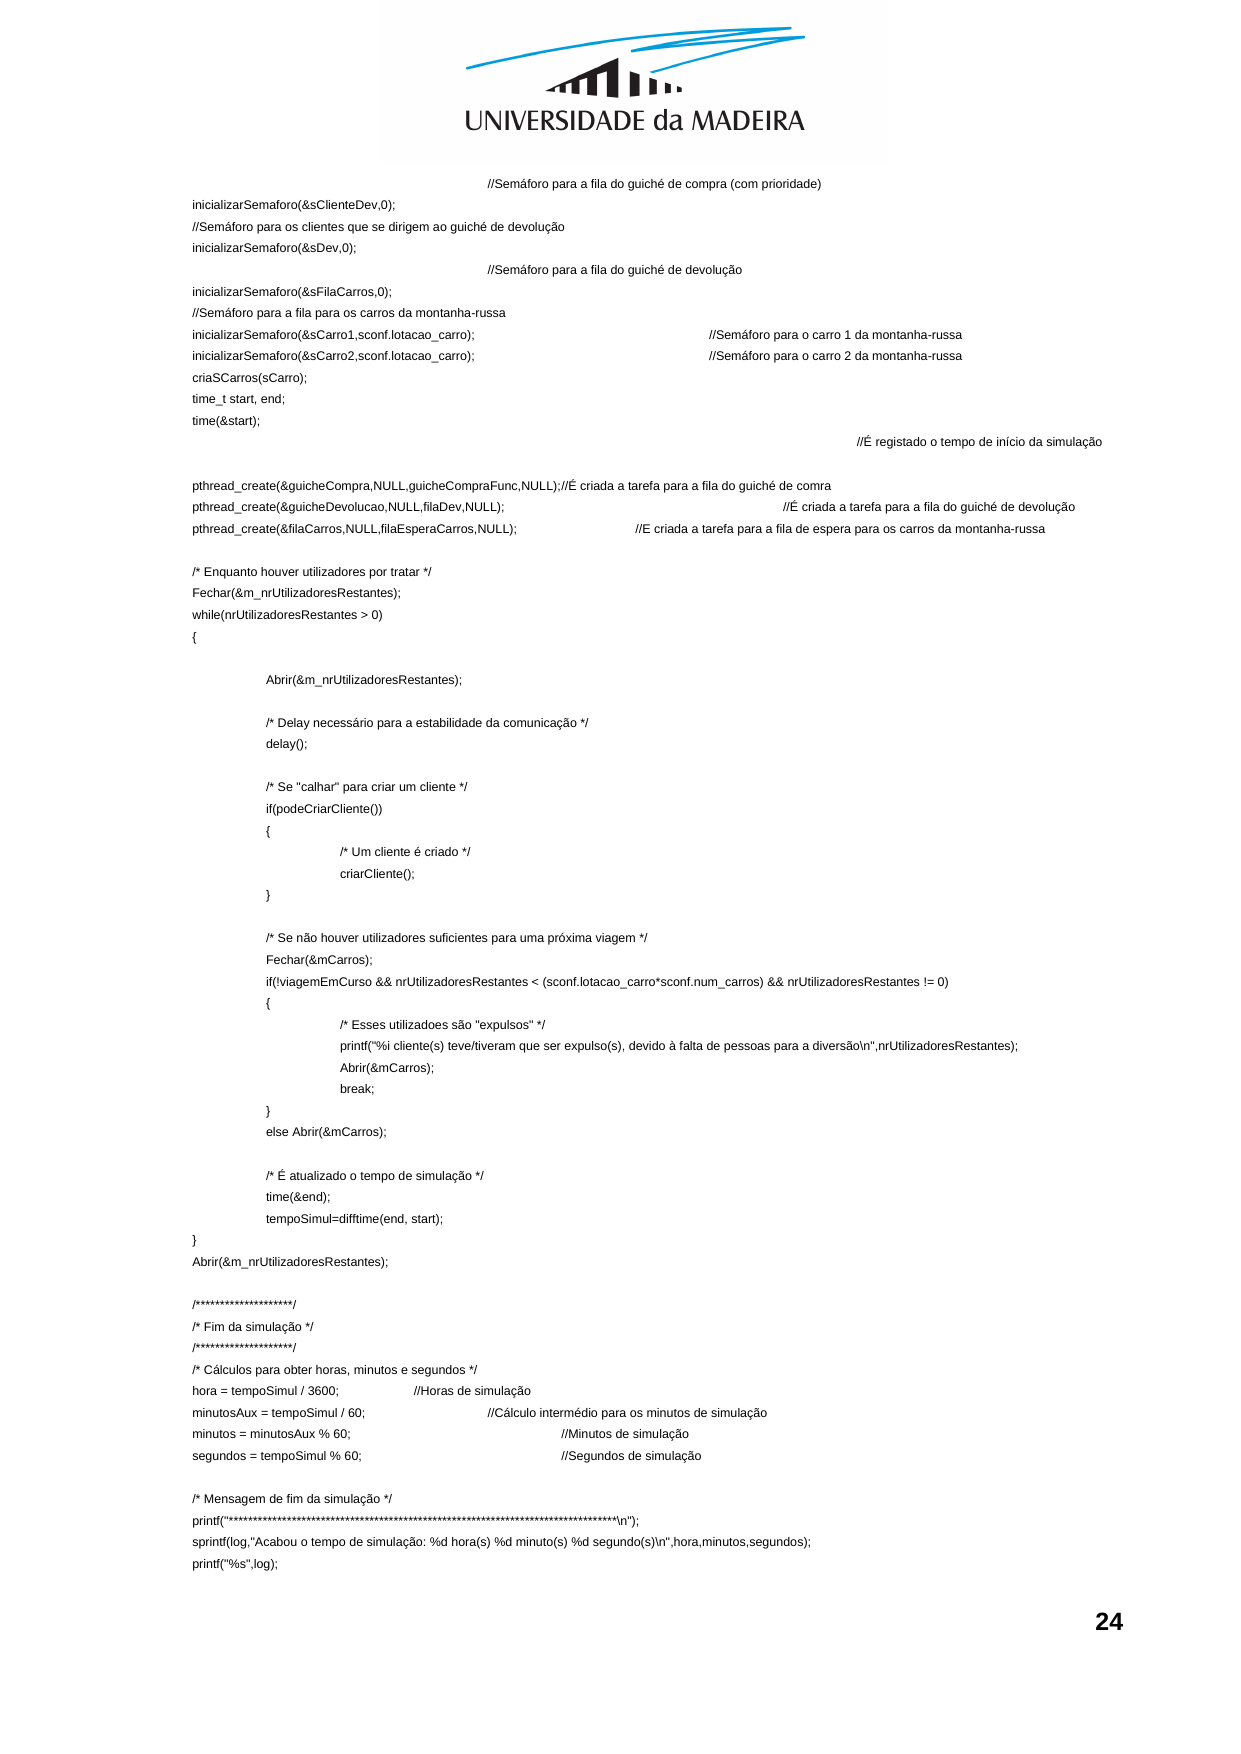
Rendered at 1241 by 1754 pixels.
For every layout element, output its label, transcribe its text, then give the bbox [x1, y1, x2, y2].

text while(nrUtilizadoresRestantes > 0) [118, 608, 1123, 622]
text criarCliente(); [118, 866, 1123, 881]
text { [118, 823, 1123, 838]
text Fechar(&mCarros); [118, 953, 1123, 967]
text Fechar(&m_nrUtilizadoresRestantes); [118, 586, 1123, 600]
text printf("%i cliente(s) teve/tiveram que ser expulso(s), devido à falta de pessoas para a diversão\n",nrUtilizadoresRestantes); [118, 1039, 1123, 1053]
text inicializarSemaforo(&sCarro1,sconf.lotacao_carro); //Semáforo para o carro 1 da montanha-russa [118, 327, 1123, 342]
text /* É atualizado o tempo de simulação */ [118, 1168, 1123, 1183]
text } [118, 888, 1123, 902]
text inicializarSemaforo(&sDev,0); //Semáforo para a fila do guiché de devolução [118, 241, 1123, 277]
text /********************/ [118, 1298, 1123, 1312]
text /* Esses utilizadoes são "expulsos" */ [118, 1017, 1123, 1032]
text inicializarSemaforo(&sFilaCarros,0); //Semáforo para a fila para os carros da montanha-russa [118, 284, 1123, 320]
text inicializarSemaforo(&sClienteDev,0); //Semáforo para os clientes que se dirigem ao guiché de devolução [118, 198, 1123, 234]
text segundos = tempoSimul % 60; //Segundos de simulação [118, 1448, 1123, 1463]
text hora = tempoSimul / 3600; //Horas de simulação [118, 1384, 1123, 1398]
text pthread_create(&filaCarros,NULL,filaEsperaCarros,NULL); //E criada a tarefa para a fila de espera para os carros da montanha-russa [118, 521, 1123, 536]
text criaSCarros(sCarro); [118, 370, 1123, 385]
text time(&start); //É registado o tempo de início da simulação [118, 413, 1123, 449]
text /* Fim da simulação */ [118, 1319, 1123, 1333]
text pthread_create(&guicheDevolucao,NULL,filaDev,NULL); //É criada a tarefa para a fila do guiché de devolução [118, 500, 1123, 514]
text minutosAux = tempoSimul / 60; //Cálculo intermédio para os minutos de simulação [118, 1405, 1123, 1420]
text pthread_create(&guicheCompra,NULL,guicheCompraFunc,NULL); //É criada a tarefa para a fila do guiché de comra [118, 478, 1123, 493]
text /* Cálculos para obter horas, minutos e segundos */ [118, 1362, 1123, 1377]
text printf("%s",log); [118, 1556, 1123, 1571]
picture [379, 0, 889, 165]
text /* Delay necessário para a estabilidade da comunicação */ [118, 715, 1123, 730]
text break; [118, 1082, 1123, 1096]
text inicializarSemaforo(&sCarro2,sconf.lotacao_carro); //Semáforo para o carro 2 da montanha-russa [118, 349, 1123, 363]
text /* Se "calhar" para criar um cliente */ [118, 780, 1123, 794]
text /* Um cliente é criado */ [118, 845, 1123, 859]
text Abrir(&m_nrUtilizadoresRestantes); [118, 1254, 1123, 1269]
text if(podeCriarCliente()) [118, 802, 1123, 816]
text else Abrir(&mCarros); [118, 1125, 1123, 1139]
text time(&end); [118, 1190, 1123, 1204]
text /* Enquanto houver utilizadores por tratar */ [118, 564, 1123, 579]
text printf("********************************************************************************\n"); [118, 1513, 1123, 1528]
text minutos = minutosAux % 60; //Minutos de simulação [118, 1427, 1123, 1441]
text sprintf(log,"Acabou o tempo de simulação: %d hora(s) %d minuto(s) %d segundo(s)\n",hora,minutos,segundos); [118, 1535, 1123, 1549]
text /* Se não houver utilizadores suficientes para uma próxima viagem */ [118, 931, 1123, 945]
text tempoSimul=difftime(end, start); [118, 1211, 1123, 1226]
text { [118, 629, 1123, 643]
text Abrir(&mCarros); [118, 1060, 1123, 1075]
text } [118, 1233, 1123, 1247]
text //Semáforo para a fila do guiché de compra (com prioridade) [118, 176, 1123, 191]
text } [118, 1103, 1123, 1118]
text delay(); [118, 737, 1123, 751]
text if(!viagemEmCurso && nrUtilizadoresRestantes < (sconf.lotacao_carro*sconf.num_carros) && nrUtilizadoresRestantes != 0) [118, 974, 1123, 988]
text Abrir(&m_nrUtilizadoresRestantes); [118, 672, 1123, 687]
text time_t start, end; [118, 392, 1123, 406]
text /* Mensagem de fim da simulação */ [118, 1492, 1123, 1506]
text /********************/ [118, 1341, 1123, 1355]
text { [118, 996, 1123, 1010]
